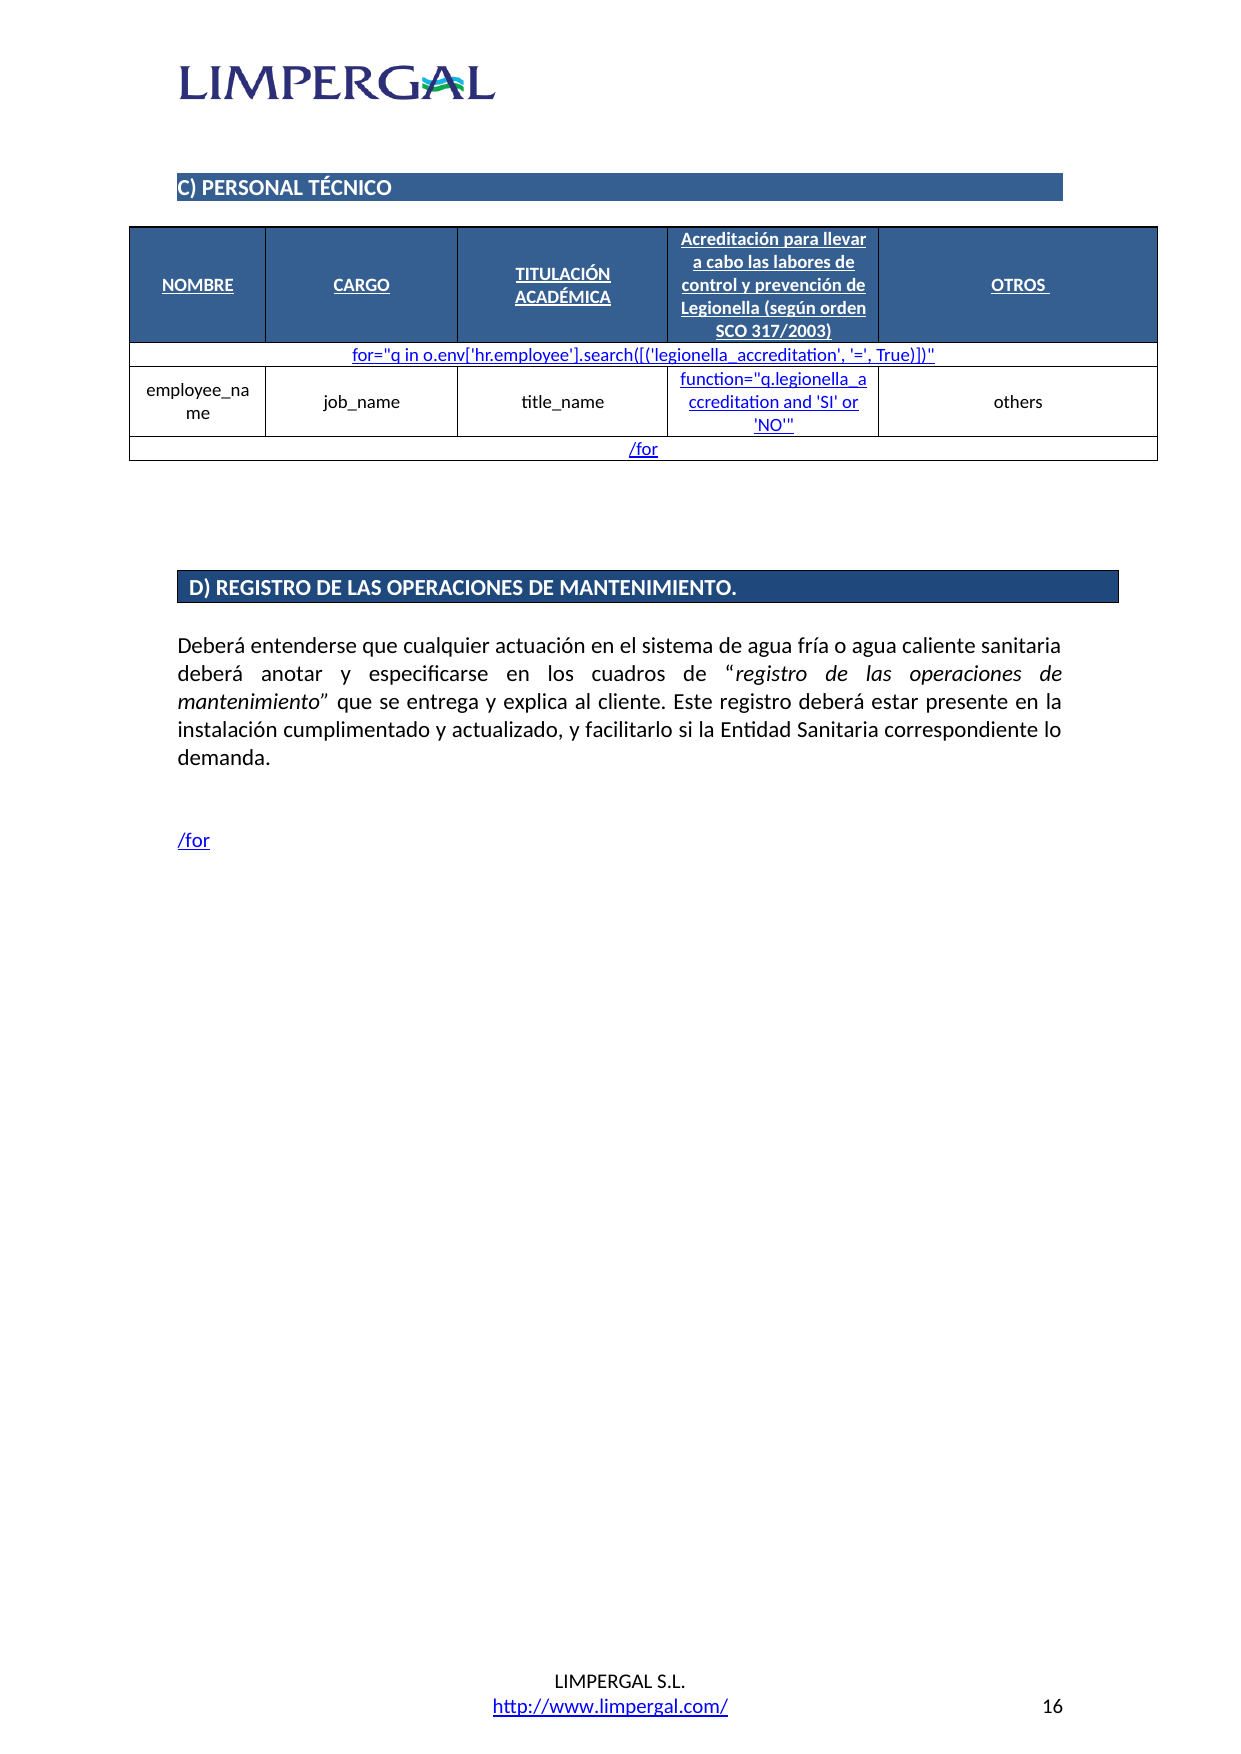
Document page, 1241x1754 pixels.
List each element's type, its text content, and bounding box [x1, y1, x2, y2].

table_cell /for [130, 437, 1157, 460]
table_header TITULACIÓN ACADÉMICA [458, 228, 667, 342]
table_header NOMBRE [130, 228, 265, 342]
table_header D) REGISTRO DE LAS OPERACIONES DE MANTENIMIENTO. [178, 571, 1118, 602]
table_cell employee_name [130, 367, 265, 436]
list /for [177, 827, 1063, 853]
table_cell others [879, 367, 1157, 436]
table_cell function="q.legionella_accreditation and 'SI' or 'NO'" [668, 367, 878, 436]
table_cell for="q in o.env['hr.employee'].search([('legionella_accreditation', '=', True)])" [130, 343, 1157, 366]
table_header Acreditación para llevar a cabo las labores de control y prevención de Legionella (según orden SCO 317/2003) [668, 228, 878, 342]
picture [177, 44, 498, 103]
table_header OTROS [879, 228, 1157, 342]
text C) PERSONAL TÉCNICO [177, 173, 1063, 201]
table_cell job_name [266, 367, 457, 436]
text Deberá entenderse que cualquier actuación en el sistema de agua fría o agua caliente sanitaria deberá anotar y especificarse en los cuadros de “registro de las operaciones de mantenimiento” que se entrega y explica al cliente. Este registro deberá estar presente en la instalación cumplimentado y actualizado, y facilitarlo si la Entidad Sanitaria correspondiente lo demanda. [177, 631, 1063, 771]
table_header CARGO [266, 228, 457, 342]
table_cell title_name [458, 367, 667, 436]
